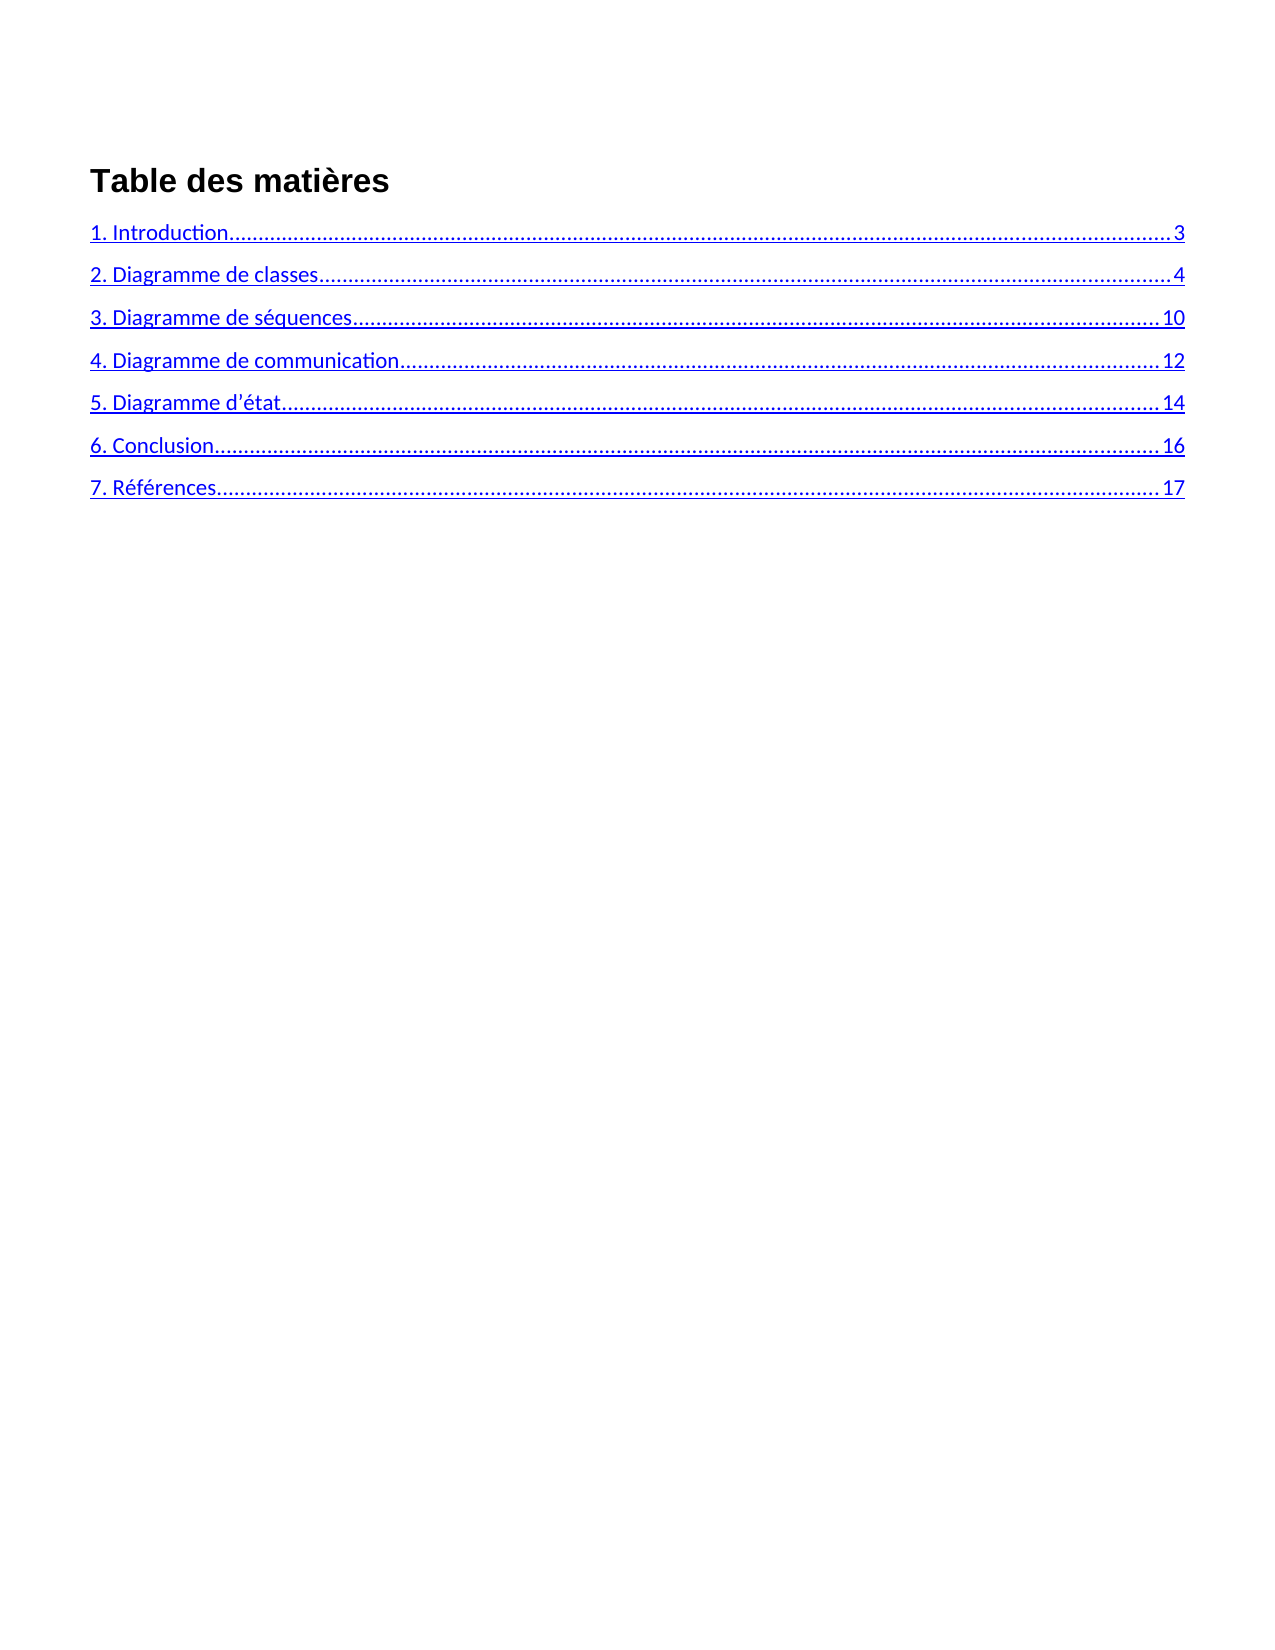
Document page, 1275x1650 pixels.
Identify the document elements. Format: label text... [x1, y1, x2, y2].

subtitle Table des matières [90, 161, 1185, 200]
text 2. Diagramme de classes 4 [90, 261, 1185, 285]
text 4. Diagramme de communication 12 [90, 346, 1185, 370]
text 6. Conclusion 16 [90, 431, 1185, 455]
text 3. Diagramme de séquences 10 [90, 303, 1185, 327]
text 1. Introduction 3 [90, 218, 1185, 242]
text 5. Diagramme d’état 14 [90, 388, 1185, 412]
text 7. Références 17 [90, 473, 1185, 498]
